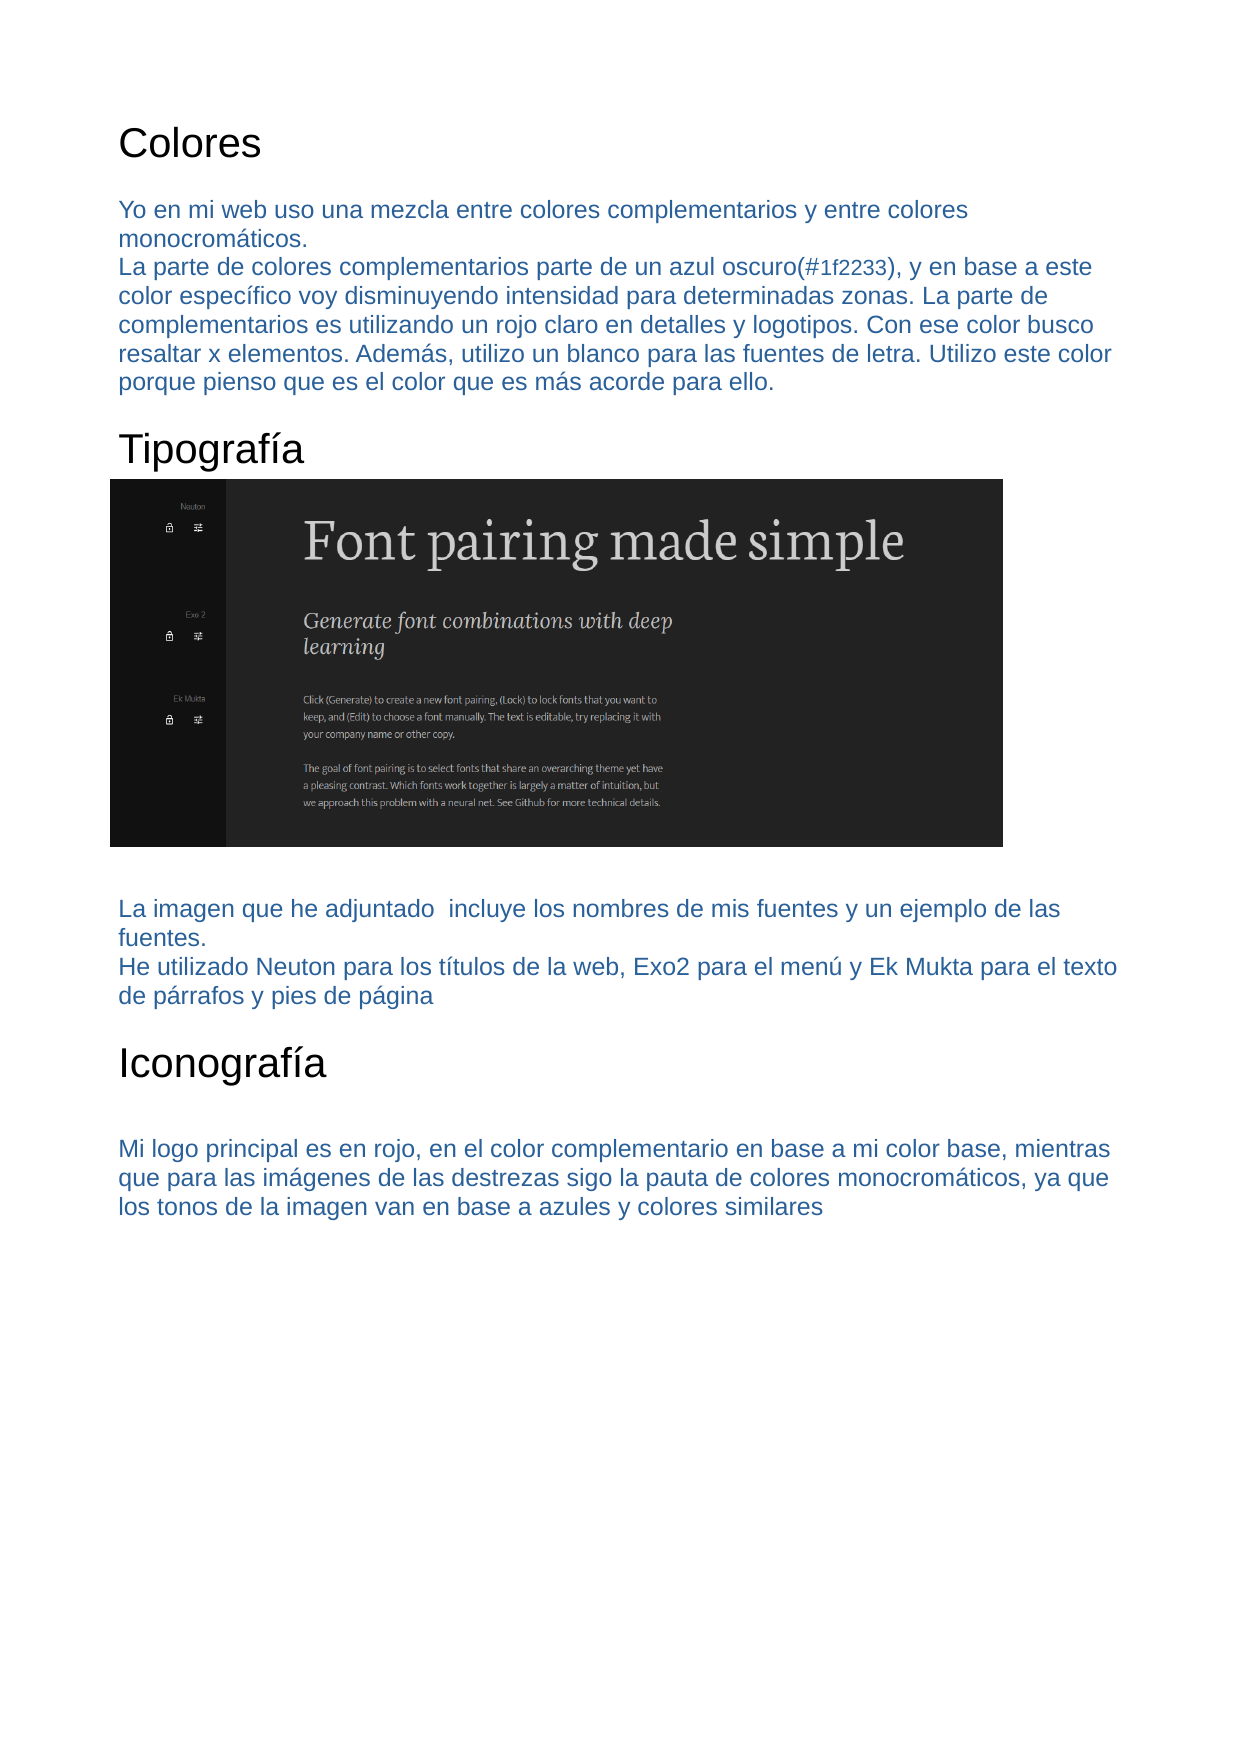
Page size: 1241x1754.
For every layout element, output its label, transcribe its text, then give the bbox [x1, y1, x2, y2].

picture [110, 479, 1003, 847]
text La parte de colores complementarios parte de un azul oscuro(#1f2233), y en base a este color específico voy disminuyendo intensidad para determinadas zonas. La parte de complementarios es utilizando un rojo claro en detalles y logotipos. Con ese color busco resaltar x elementos. Además, utilizo un blanco para las fuentes de letra. Utilizo este color porque pienso que es el color que es más acorde para ello. [118, 252, 1122, 396]
text Mi logo principal es en rojo, en el color complementario en base a mi color base, mientras que para las imágenes de las destrezas sigo la pauta de colores monocromáticos, ya que los tonos de la imagen van en base a azules y colores similares [118, 1134, 1122, 1220]
text Tipografía [118, 425, 1122, 473]
text Colores [118, 118, 1122, 166]
text La imagen que he adjuntado incluye los nombres de mis fuentes y un ejemplo de las fuentes. [118, 894, 1122, 952]
text Iconografía [118, 1038, 1122, 1086]
text He utilizado Neuton para los títulos de la web, Exo2 para el menú y Ek Mukta para el texto de párrafos y pies de página [118, 952, 1122, 1009]
text Yo en mi web uso una mezcla entre colores complementarios y entre colores monocromáticos. [118, 195, 1122, 252]
